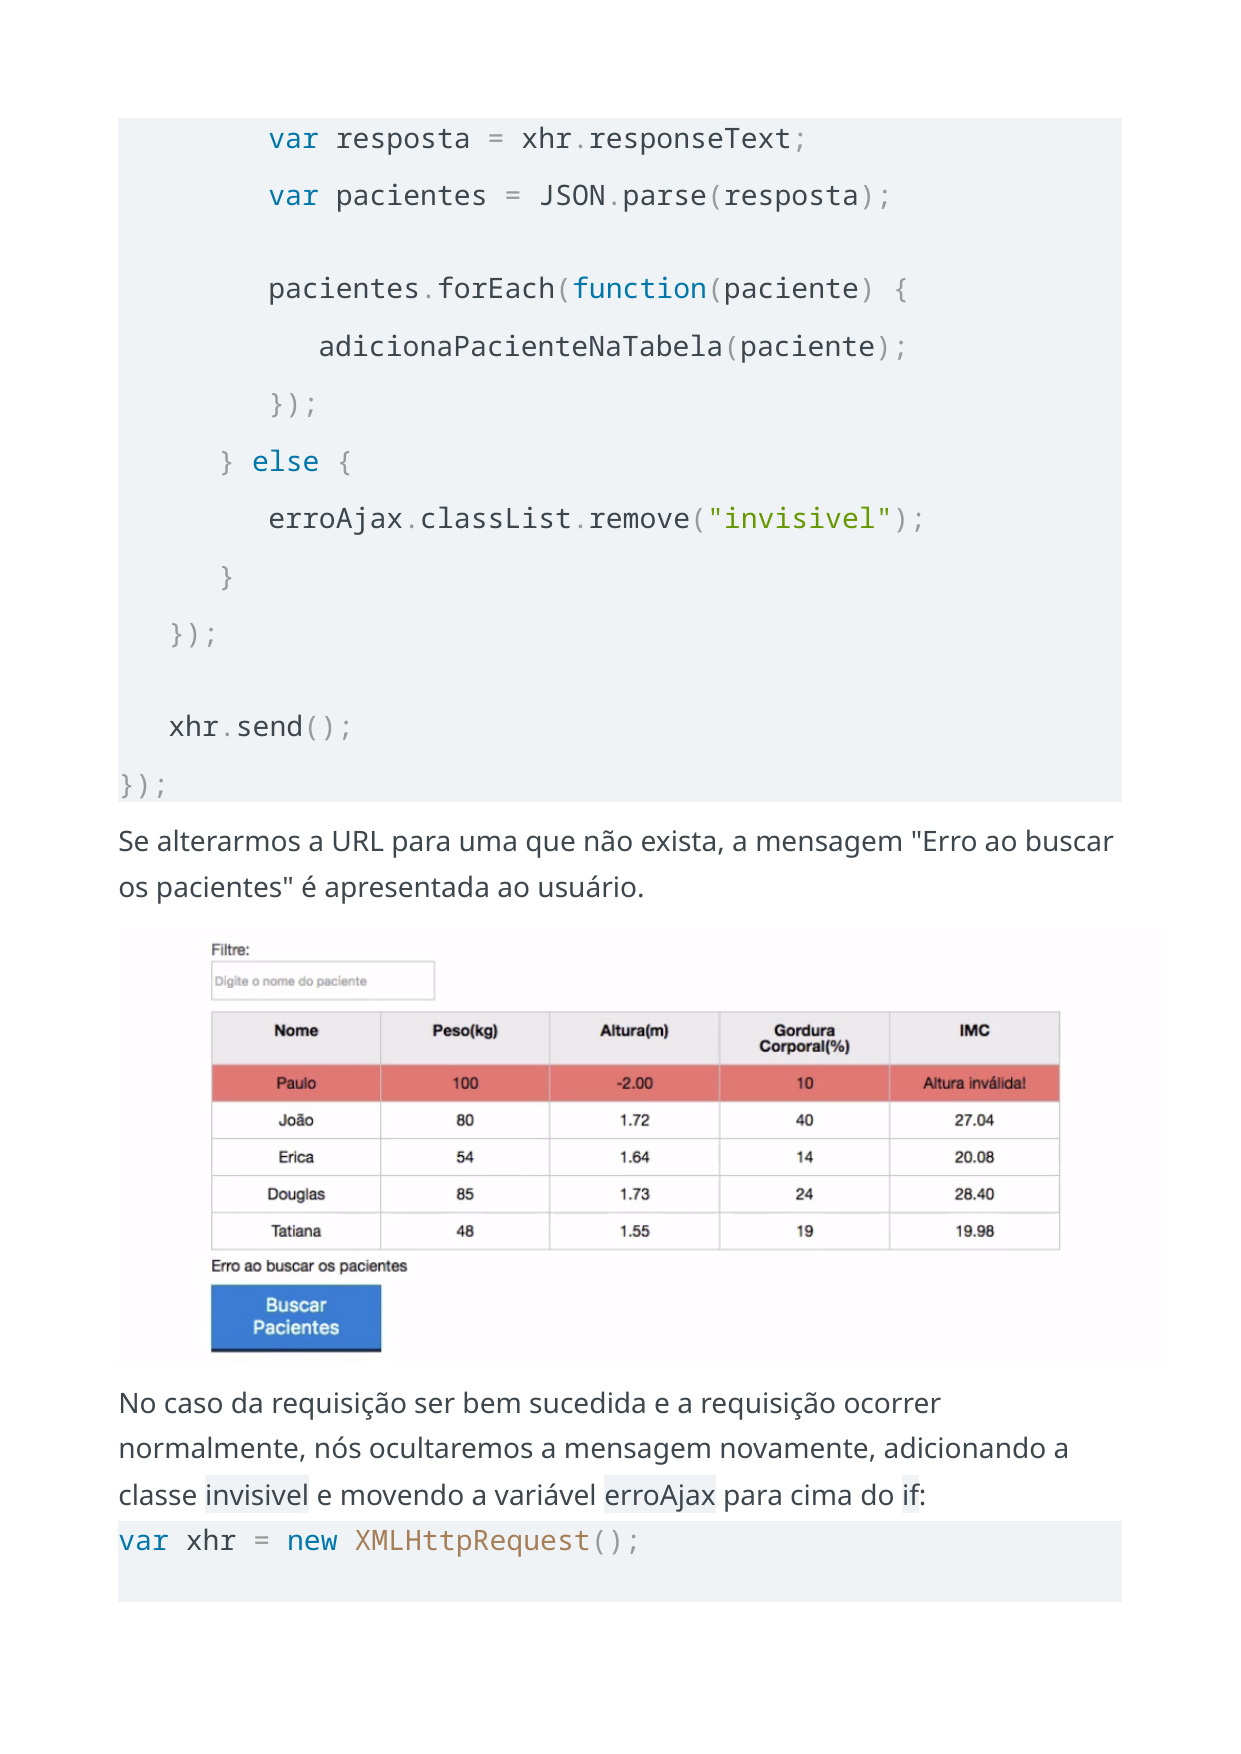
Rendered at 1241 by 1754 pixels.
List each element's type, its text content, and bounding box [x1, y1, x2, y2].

text xhr.send(); [118, 706, 1122, 745]
text pacientes.forEach(function(paciente) { [118, 268, 1122, 307]
text var pacientes = JSON.parse(resposta); [118, 176, 1122, 214]
text }); [118, 383, 1122, 422]
text }); [118, 764, 1122, 802]
text erroAjax.classList.remove("invisivel"); [118, 498, 1122, 537]
picture [118, 927, 1163, 1363]
text }); [118, 613, 1122, 652]
text Se alterarmos a URL para uma que não exista, a mensagem "Erro ao buscar os pacientes" é apresentada ao usuário. [118, 821, 1122, 906]
text var xhr = new XMLHttpRequest(); [118, 1521, 1122, 1559]
text No caso da requisição ser bem sucedida e a requisição ocorrer normalmente, nós ocultaremos a mensagem novamente, adicionando a classe invisivel e movendo a variável erroAjax para cima do if: [118, 1383, 1122, 1513]
text adicionaPacienteNaTabela(paciente); [118, 326, 1122, 364]
text } [118, 556, 1122, 594]
text } else { [118, 441, 1122, 479]
text var resposta = xhr.responseText; [118, 118, 1122, 156]
